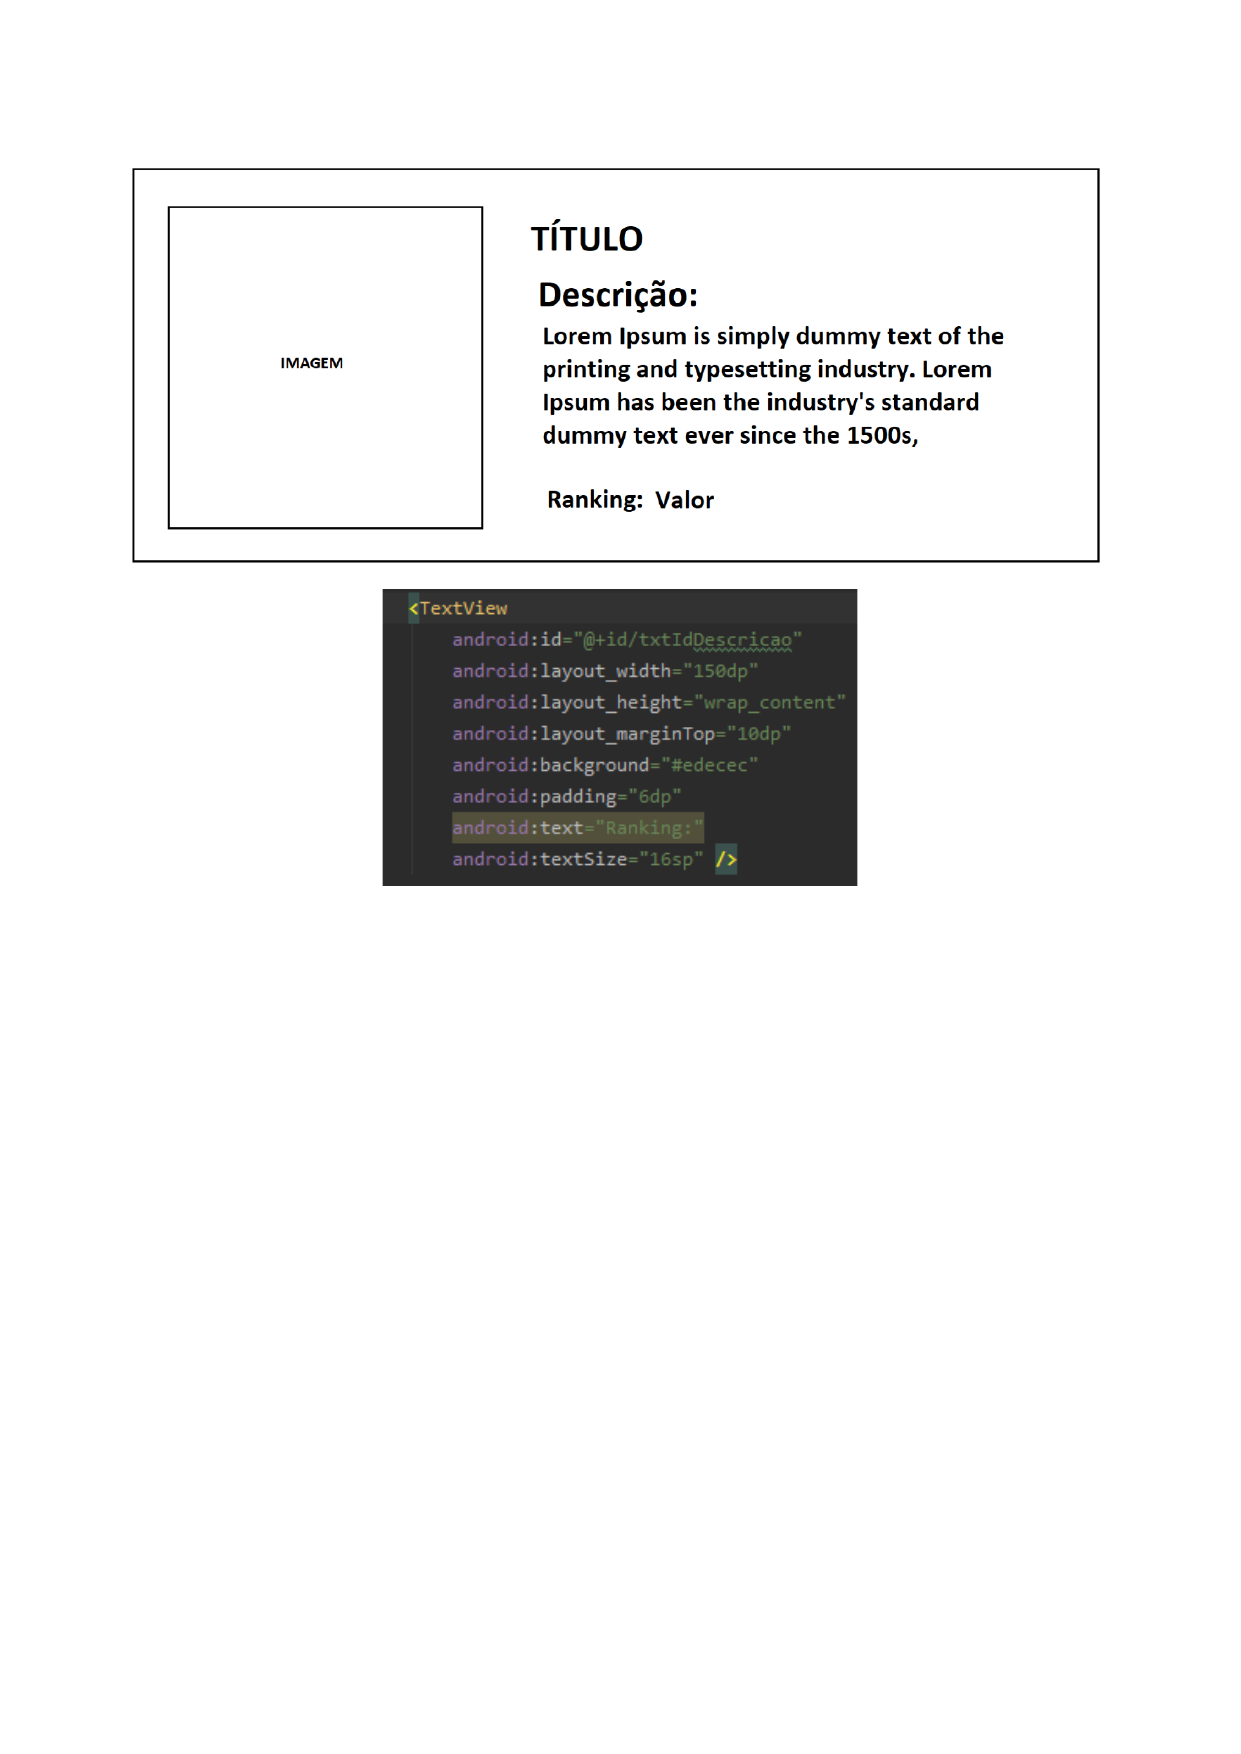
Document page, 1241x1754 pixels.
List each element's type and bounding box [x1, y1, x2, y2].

picture [118, 146, 1123, 582]
picture [382, 589, 858, 886]
